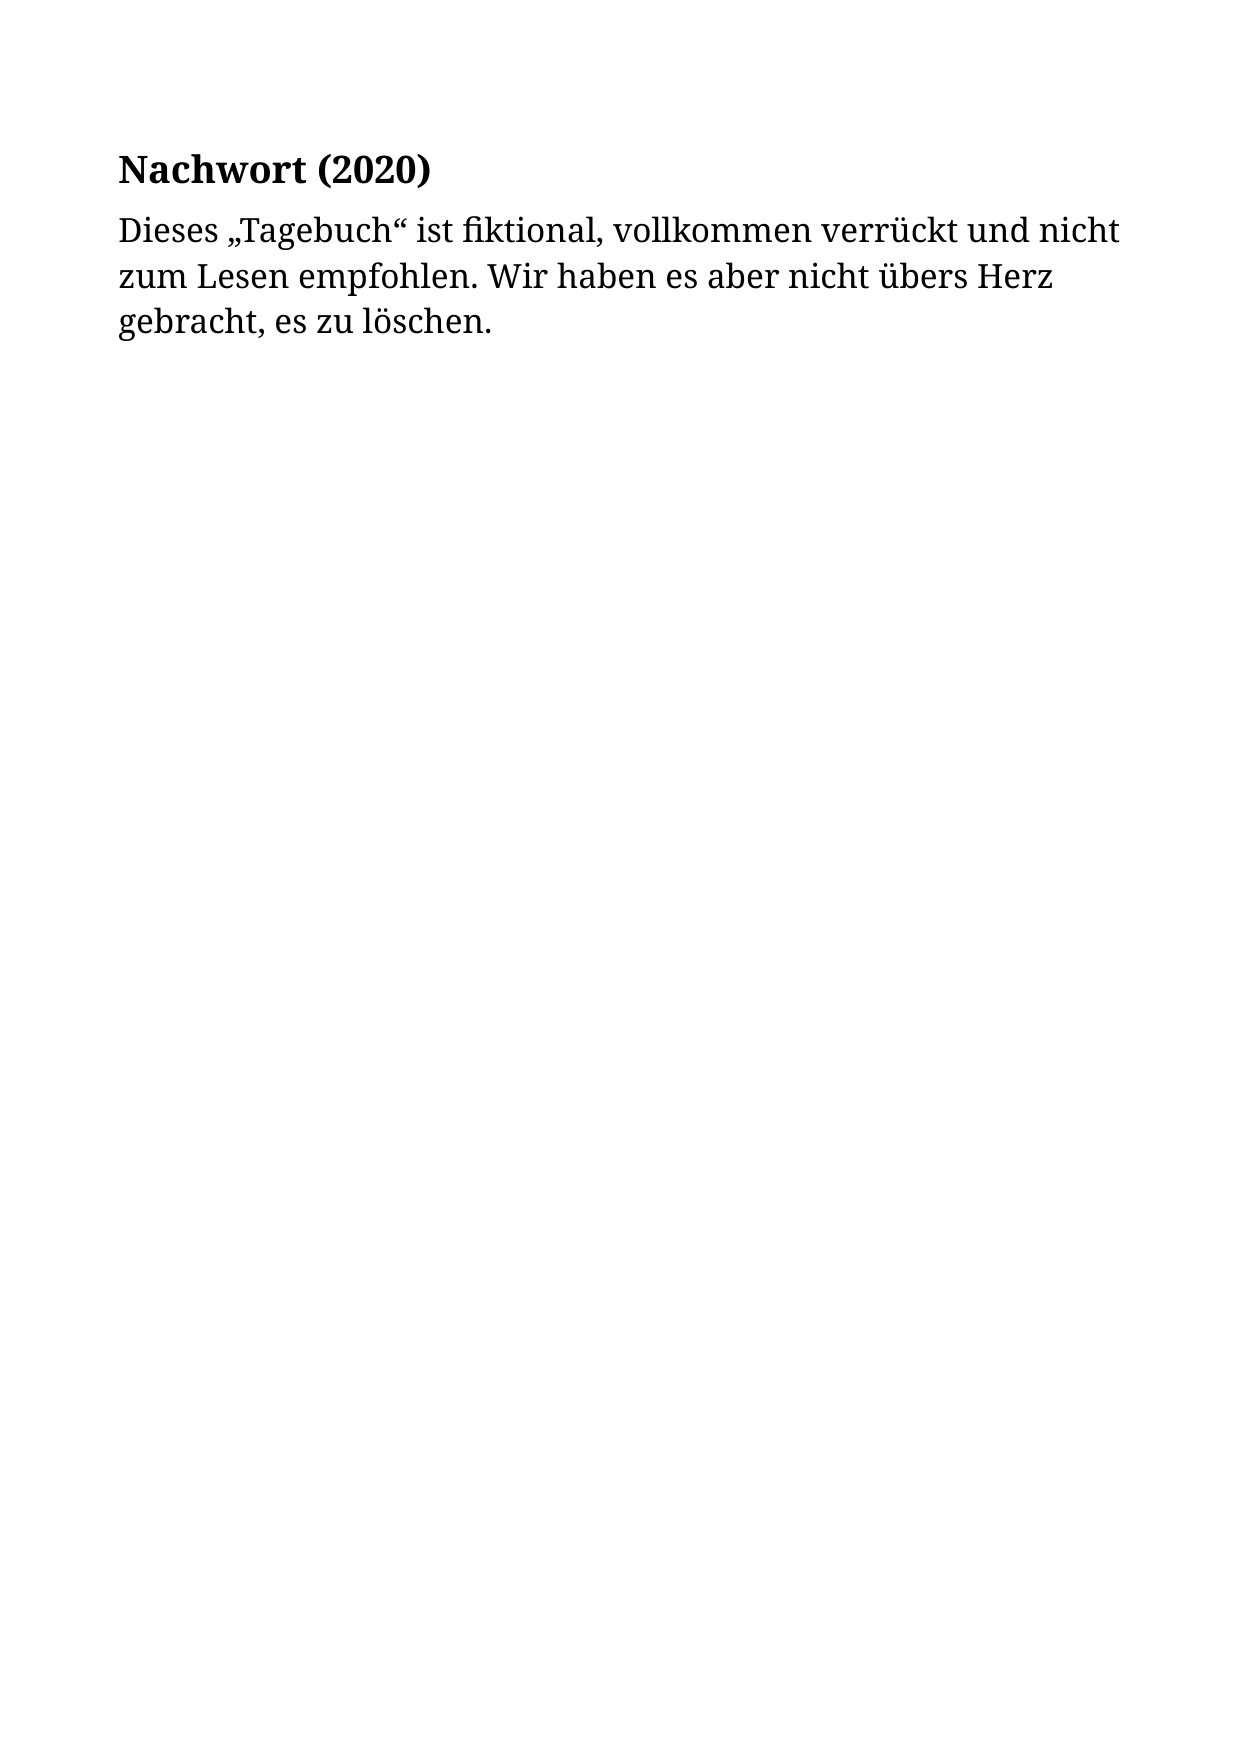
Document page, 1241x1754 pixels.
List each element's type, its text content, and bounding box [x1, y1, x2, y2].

subtitle Nachwort (2020) [118, 143, 1122, 195]
subtitle Dieses „Tagebuch“ ist fiktional, vollkommen verrückt und nicht zum Lesen empfohlen. Wir haben es aber nicht übers Herz gebracht, es zu löschen. [118, 207, 1122, 343]
